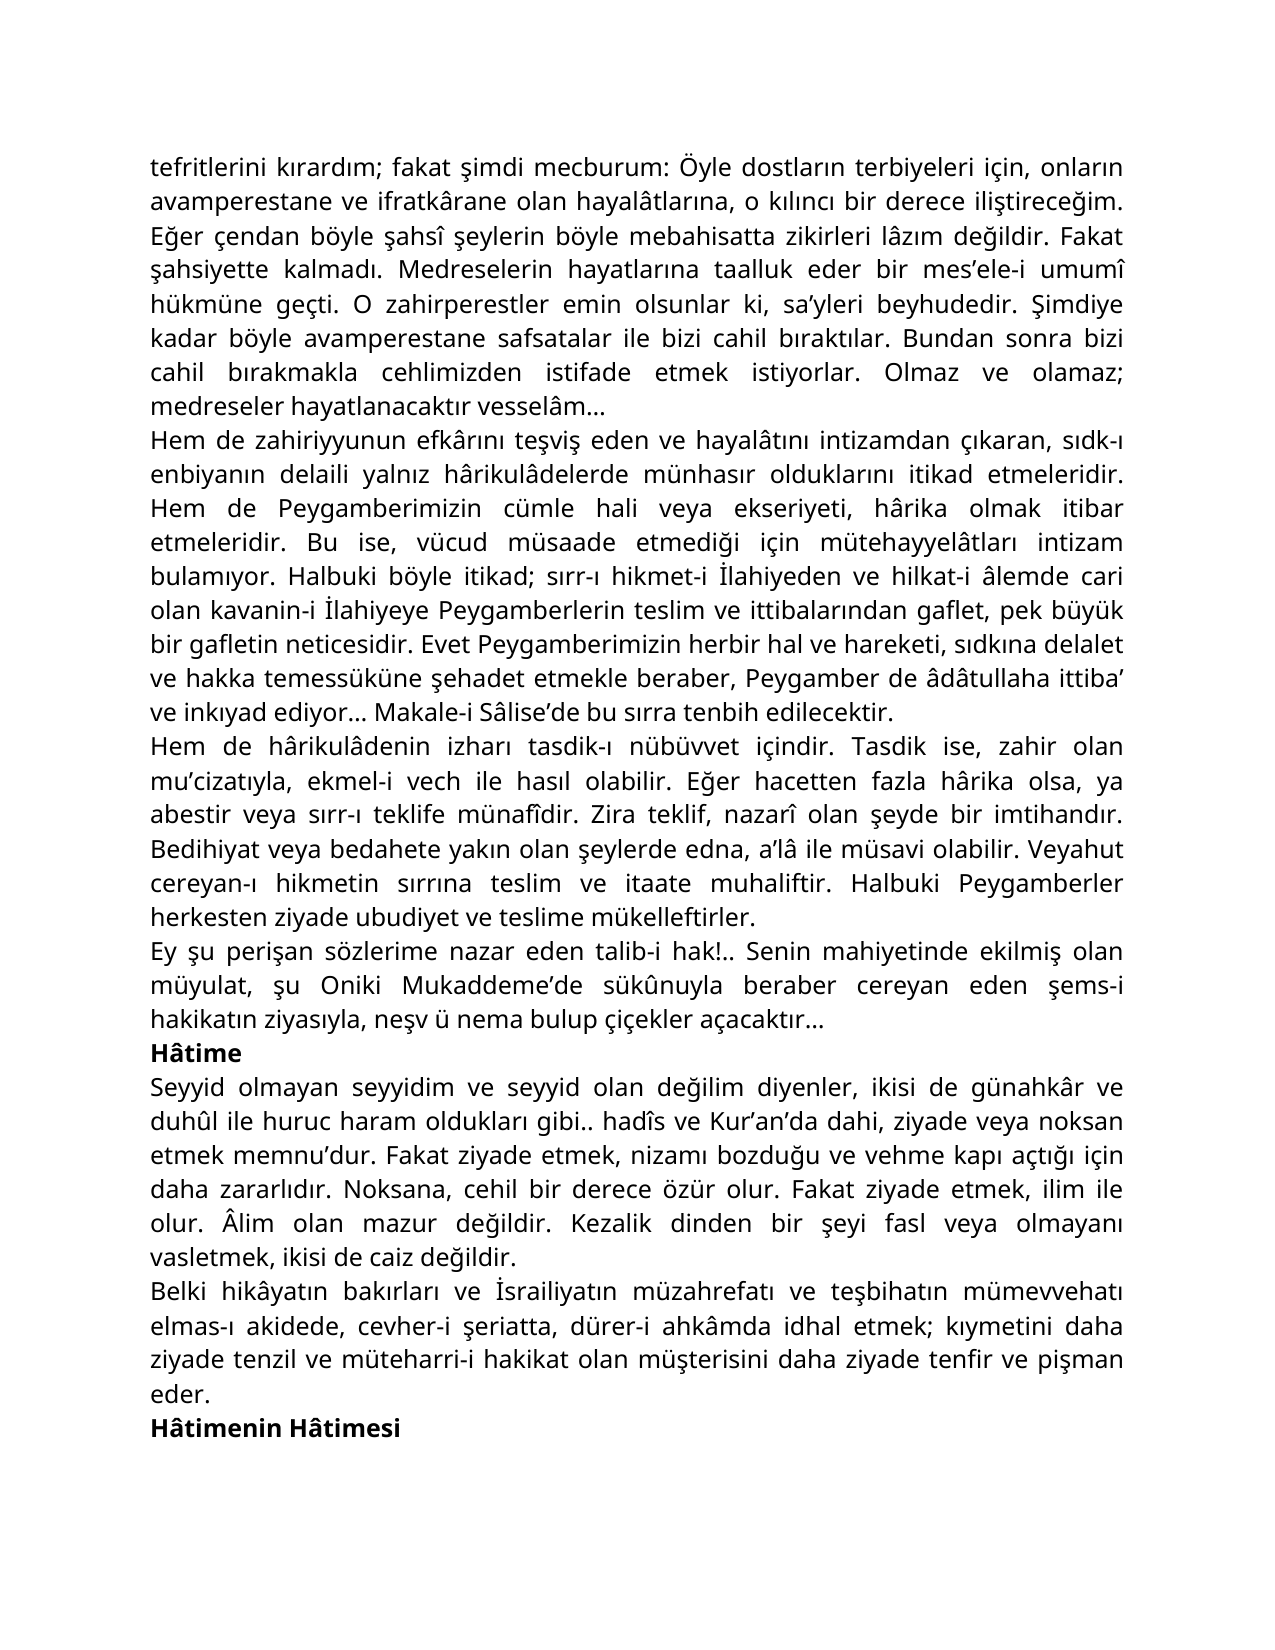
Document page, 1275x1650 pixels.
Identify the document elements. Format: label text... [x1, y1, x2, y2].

text Hâtime [150, 1036, 1125, 1070]
text Hâtimenin Hâtimesi [150, 1410, 1125, 1444]
text tefritlerini kırardım; fakat şimdi mecburum: Öyle dostların terbiyeleri için, onların avamperestane ve ifratkârane olan hayalâtlarına, o kılıncı bir derece iliştireceğim. Eğer çendan böyle şahsî şeylerin böyle mebahisatta zikirleri lâzım değildir. Fakat şahsiyette kalmadı. Medreselerin hayatlarına taalluk eder bir mes’ele-i umumî hükmüne geçti. O zahirperestler emin olsunlar ki, sa’yleri beyhudedir. Şimdiye kadar böyle avamperestane safsatalar ile bizi cahil bıraktılar. Bundan sonra bizi cahil bırakmakla cehlimizden istifade etmek istiyorlar. Olmaz ve olamaz; medreseler hayatlanacaktır vesselâm… [150, 150, 1125, 422]
text Hem de hârikulâdenin izharı tasdik-ı nübüvvet içindir. Tasdik ise, zahir olan mu’cizatıyla, ekmel-i vech ile hasıl olabilir. Eğer hacetten fazla hârika olsa, ya abestir veya sırr-ı teklife münafîdir. Zira teklif, nazarî olan şeyde bir imtihandır. Bedihiyat veya bedahete yakın olan şeylerde edna, a’lâ ile müsavi olabilir. Veyahut cereyan-ı hikmetin sırrına teslim ve itaate muhaliftir. Halbuki Peygamberler herkesten ziyade ubudiyet ve teslime mükelleftirler. [150, 729, 1125, 933]
text Ey şu perişan sözlerime nazar eden talib-i hak!.. Senin mahiyetinde ekilmiş olan müyulat, şu Oniki Mukaddeme’de sükûnuyla beraber cereyan eden şems-i hakikatın ziyasıyla, neşv ü nema bulup çiçekler açacaktır… [150, 933, 1125, 1036]
text Hem de zahiriyyunun efkârını teşviş eden ve hayalâtını intizamdan çıkaran, sıdk-ı enbiyanın delaili yalnız hârikulâdelerde münhasır olduklarını itikad etmeleridir. Hem de Peygamberimizin cümle hali veya ekseriyeti, hârika olmak itibar etmeleridir. Bu ise, vücud müsaade etmediği için mütehayyelâtları intizam bulamıyor. Halbuki böyle itikad; sırr-ı hikmet-i İlahiyeden ve hilkat-i âlemde cari olan kavanin-i İlahiyeye Peygamberlerin teslim ve ittibalarından gaflet, pek büyük bir gafletin neticesidir. Evet Peygamberimizin herbir hal ve hareketi, sıdkına delalet ve hakka temessüküne şehadet etmekle beraber, Peygamber de âdâtullaha ittiba’ ve inkıyad ediyor… Makale-i Sâlise’de bu sırra tenbih edilecektir. [150, 422, 1125, 729]
text Seyyid olmayan seyyidim ve seyyid olan değilim diyenler, ikisi de günahkâr ve duhûl ile huruc haram oldukları gibi.. hadîs ve Kur’an’da dahi, ziyade veya noksan etmek memnu’dur. Fakat ziyade etmek, nizamı bozduğu ve vehme kapı açtığı için daha zararlıdır. Noksana, cehil bir derece özür olur. Fakat ziyade etmek, ilim ile olur. Âlim olan mazur değildir. Kezalik dinden bir şeyi fasl veya olmayanı vasletmek, ikisi de caiz değildir. [150, 1070, 1125, 1274]
text Belki hikâyatın bakırları ve İsrailiyatın müzahrefatı ve teşbihatın mümevvehatı elmas-ı akidede, cevher-i şeriatta, dürer-i ahkâmda idhal etmek; kıymetini daha ziyade tenzil ve müteharri-i hakikat olan müşterisini daha ziyade tenfir ve pişman eder. [150, 1274, 1125, 1410]
